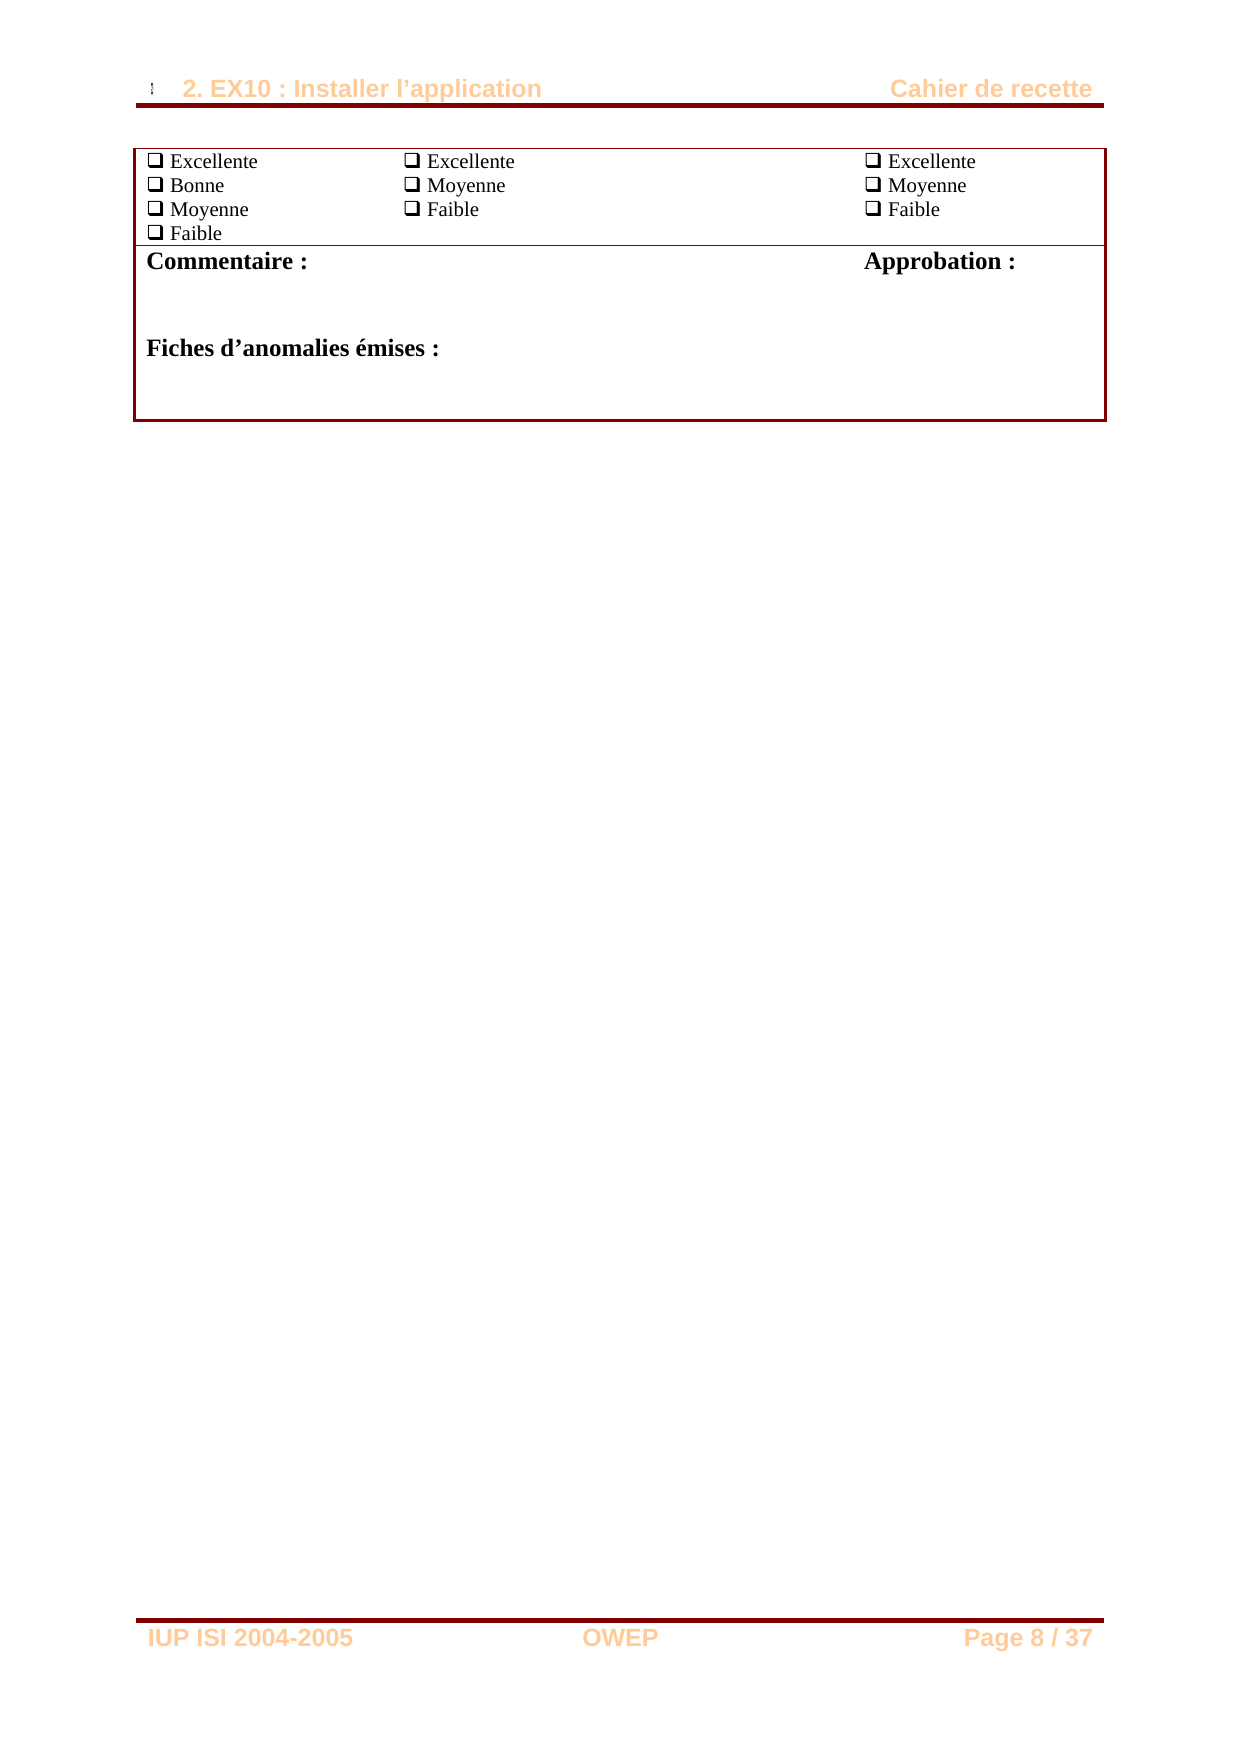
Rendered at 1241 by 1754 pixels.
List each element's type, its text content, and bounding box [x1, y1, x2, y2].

table_cell Commentaire : Fiches d’anomalies émises : [136, 246, 853, 419]
table_cell  Excellente  Moyenne  Faible [392, 149, 853, 245]
table_cell  Excellente  Moyenne  Faible [853, 149, 1104, 245]
table_cell Approbation : [853, 246, 1104, 419]
table_cell  Excellente  Bonne  Moyenne  Faible [136, 149, 392, 245]
